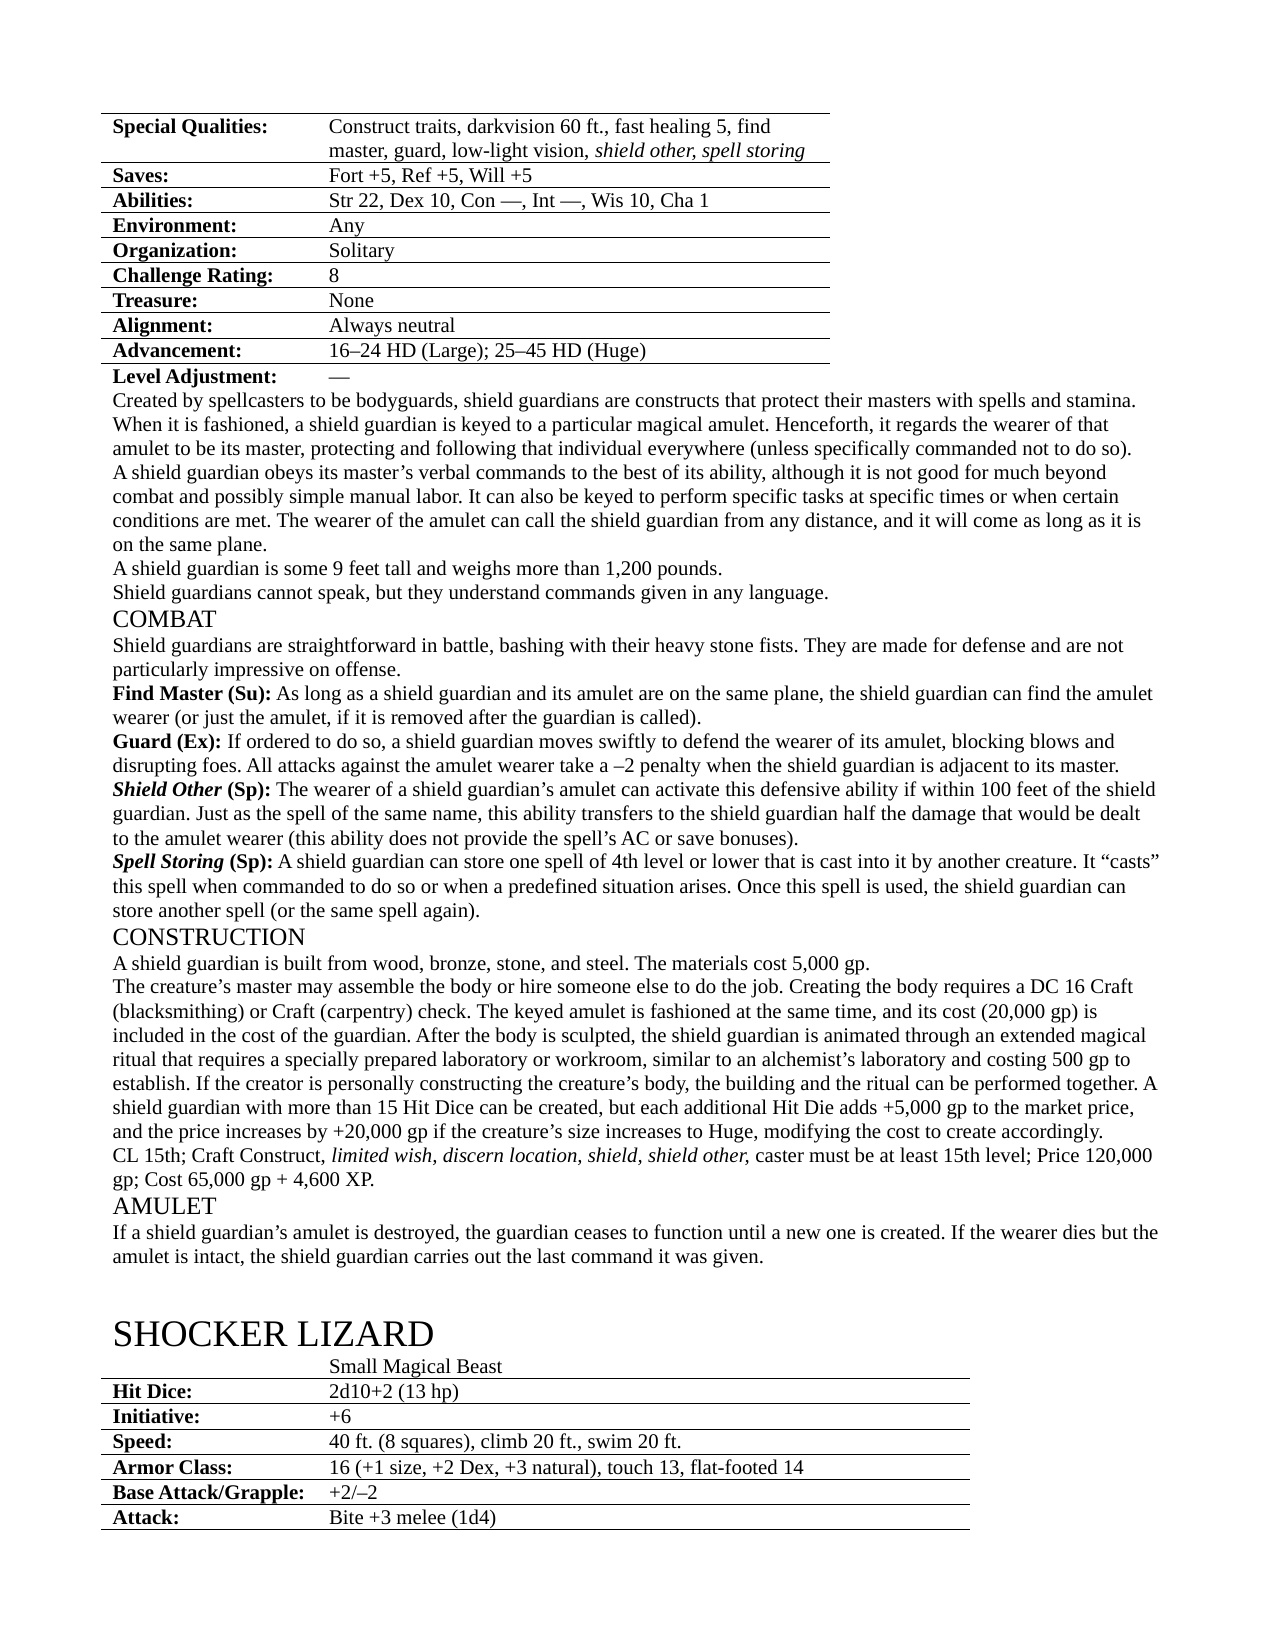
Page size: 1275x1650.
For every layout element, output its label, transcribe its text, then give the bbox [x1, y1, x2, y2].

table_cell 40 ft. (8 squares), climb 20 ft., swim 20 ft. [318, 1430, 970, 1453]
table_cell Hit Dice: [101, 1379, 318, 1403]
text Shield guardians are straightforward in battle, bashing with their heavy stone fists. They are made for defense and are not particularly impressive on offense. [112, 633, 1162, 681]
text A shield guardian is built from wood, bronze, stone, and steel. The materials cost 5,000 gp. [112, 950, 1162, 974]
table_header [101, 1354, 318, 1378]
table_cell Organization: [101, 238, 317, 262]
text Created by spellcasters to be bodyguards, shield guardians are constructs that protect their masters with spells and stamina. When it is fashioned, a shield guardian is keyed to a particular magical amulet. Henceforth, it regards the wearer of that amulet to be its master, protecting and following that individual everywhere (unless specifically commanded not to do so). [112, 388, 1162, 460]
table_cell Solitary [318, 238, 830, 262]
table_cell Environment: [101, 213, 317, 237]
table_cell — [318, 364, 830, 388]
text A shield guardian is some 9 feet tall and weighs more than 1,200 pounds. [112, 556, 1162, 580]
table_cell 16 (+1 size, +2 Dex, +3 natural), touch 13, flat-footed 14 [318, 1455, 970, 1479]
text Find Master (Su): As long as a shield guardian and its amulet are on the same plane, the shield guardian can find the amulet wearer (or just the amulet, if it is removed after the guardian is called). [112, 681, 1162, 729]
text CONSTRUCTION [112, 922, 1162, 950]
text AMULET [112, 1191, 1162, 1220]
table_cell Alignment: [101, 313, 317, 337]
table_cell Str 22, Dex 10, Con —, Int —, Wis 10, Cha 1 [318, 188, 830, 212]
text Guard (Ex): If ordered to do so, a shield guardian moves swiftly to defend the wearer of its amulet, blocking blows and disrupting foes. All attacks against the amulet wearer take a –2 penalty when the shield guardian is adjacent to its master. [112, 729, 1162, 777]
text If a shield guardian’s amulet is destroyed, the guardian ceases to function until a new one is created. If the wearer dies but the amulet is intact, the shield guardian carries out the last command it was given. [112, 1220, 1162, 1268]
table_cell None [318, 288, 830, 312]
table_cell Initiative: [101, 1404, 318, 1428]
table_header Small Magical Beast [318, 1354, 970, 1378]
table_cell Saves: [101, 163, 317, 187]
table_cell 16–24 HD (Large); 25–45 HD (Huge) [318, 339, 830, 362]
table_cell +6 [318, 1404, 970, 1428]
text The creature’s master may assemble the body or hire someone else to do the job. Creating the body requires a DC 16 Craft (blacksmithing) or Craft (carpentry) check. The keyed amulet is fashioned at the same time, and its cost (20,000 gp) is included in the cost of the guardian. After the body is sculpted, the shield guardian is animated through an extended magical ritual that requires a specially prepared laboratory or workroom, similar to an alchemist’s laboratory and costing 500 gp to establish. If the creator is personally constructing the creature’s body, the building and the ritual can be performed together. A shield guardian with more than 15 Hit Dice can be created, but each additional Hit Die adds +5,000 gp to the market price, and the price increases by +20,000 gp if the creature’s size increases to Huge, modifying the cost to create accordingly. [112, 974, 1162, 1143]
table_cell 2d10+2 (13 hp) [318, 1379, 970, 1403]
table_cell Treasure: [101, 288, 317, 312]
table_cell Challenge Rating: [101, 263, 317, 287]
text Shield guardians cannot speak, but they understand commands given in any language. [112, 580, 1162, 604]
table_cell Construct traits, darkvision 60 ft., fast healing 5, find master, guard, low-light vision, shield other, spell storing [318, 114, 830, 162]
table_cell Any [318, 213, 830, 237]
text Spell Storing (Sp): A shield guardian can store one spell of 4th level or lower that is cast into it by another creature. It “casts” this spell when commanded to do so or when a predefined situation arises. Once this spell is used, the shield guardian can store another spell (or the same spell again). [112, 849, 1162, 922]
table_cell Special Qualities: [101, 114, 317, 162]
table_cell Speed: [101, 1430, 318, 1453]
table_cell Advancement: [101, 339, 317, 362]
text SHOCKER LIZARD [112, 1311, 1162, 1354]
table_cell Base Attack/Grapple: [101, 1480, 318, 1504]
text A shield guardian obeys its master’s verbal commands to the best of its ability, although it is not good for much beyond combat and possibly simple manual labor. It can also be keyed to perform specific tasks at specific times or when certain conditions are met. The wearer of the amulet can call the shield guardian from any distance, and it will come as long as it is on the same plane. [112, 460, 1162, 556]
text CL 15th; Craft Construct, limited wish, discern location, shield, shield other, caster must be at least 15th level; Price 120,000 gp; Cost 65,000 gp + 4,600 XP. [112, 1143, 1162, 1191]
text COMBAT [112, 604, 1162, 633]
table_cell Level Adjustment: [101, 364, 317, 388]
table_cell Attack: [101, 1505, 318, 1529]
table_cell +2/–2 [318, 1480, 970, 1504]
text Shield Other (Sp): The wearer of a shield guardian’s amulet can activate this defensive ability if within 100 feet of the shield guardian. Just as the spell of the same name, this ability transfers to the shield guardian half the damage that would be dealt to the amulet wearer (this ability does not provide the spell’s AC or save bonuses). [112, 777, 1162, 849]
table_cell Always neutral [318, 313, 830, 337]
table_cell 8 [318, 263, 830, 287]
table_cell Bite +3 melee (1d4) [318, 1505, 970, 1529]
table_cell Fort +5, Ref +5, Will +5 [318, 163, 830, 187]
table_cell Abilities: [101, 188, 317, 212]
table_cell Armor Class: [101, 1455, 318, 1479]
